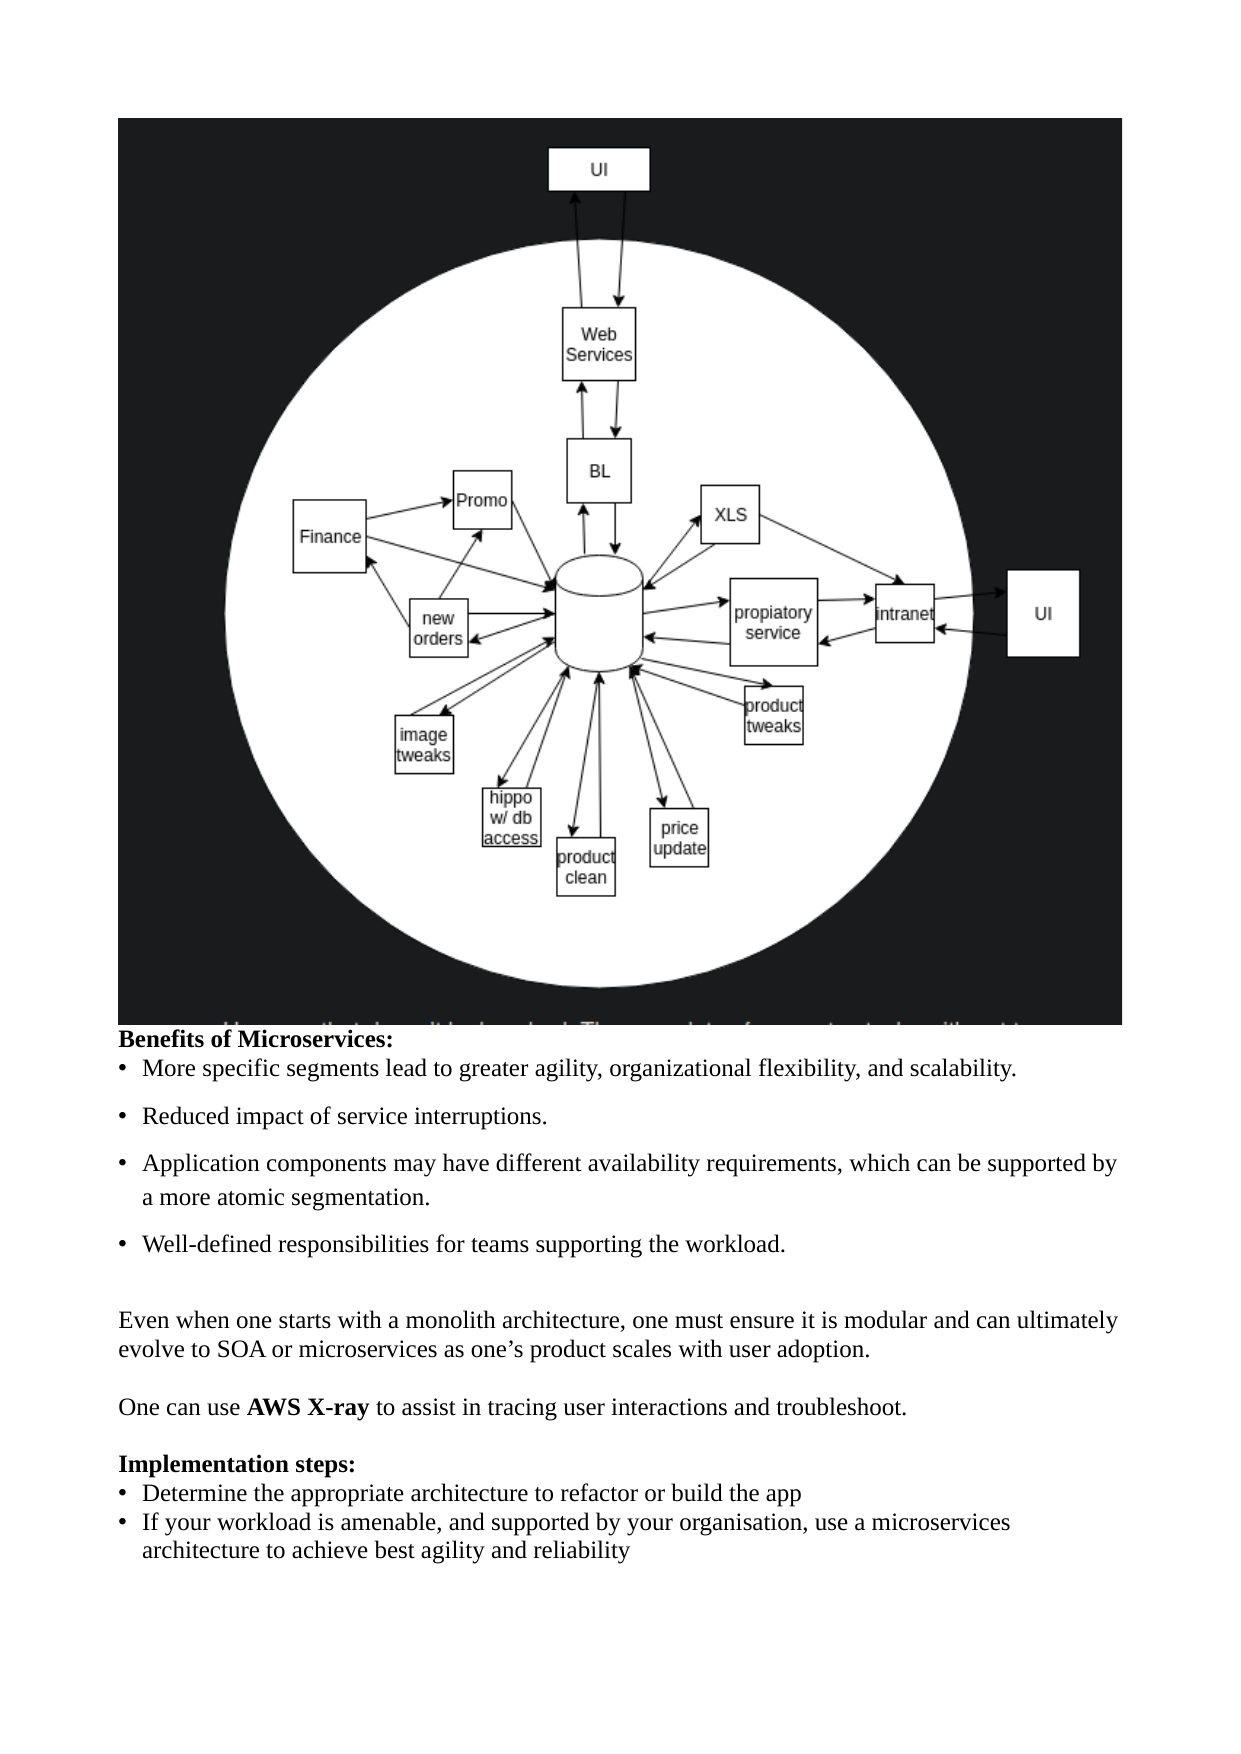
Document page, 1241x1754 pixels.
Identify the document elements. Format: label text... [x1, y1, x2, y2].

list Reduced impact of service interruptions. [118, 1101, 1122, 1130]
text Even when one starts with a monolith architecture, one must ensure it is modular and can ultimately evolve to SOA or microservices as one’s product scales with user adoption. [118, 1306, 1122, 1363]
list If your workload is amenable, and supported by your organisation, use a microservices architecture to achieve best agility and reliability [118, 1507, 1122, 1564]
picture [118, 118, 1123, 1025]
list Application components may have different availability requirements, which can be supported by a more atomic segmentation. [118, 1148, 1122, 1210]
text Implementation steps: [118, 1449, 1122, 1478]
text One can use AWS X-ray to assist in tracing user interactions and troubleshoot. [118, 1392, 1122, 1421]
list More specific segments lead to greater agility, organizational flexibility, and scalability. [118, 1053, 1122, 1082]
list Well-defined responsibilities for teams supporting the workload. [118, 1229, 1122, 1258]
text Benefits of Microservices: [118, 1025, 1122, 1053]
list Determine the appropriate architecture to refactor or build the app [118, 1478, 1122, 1507]
